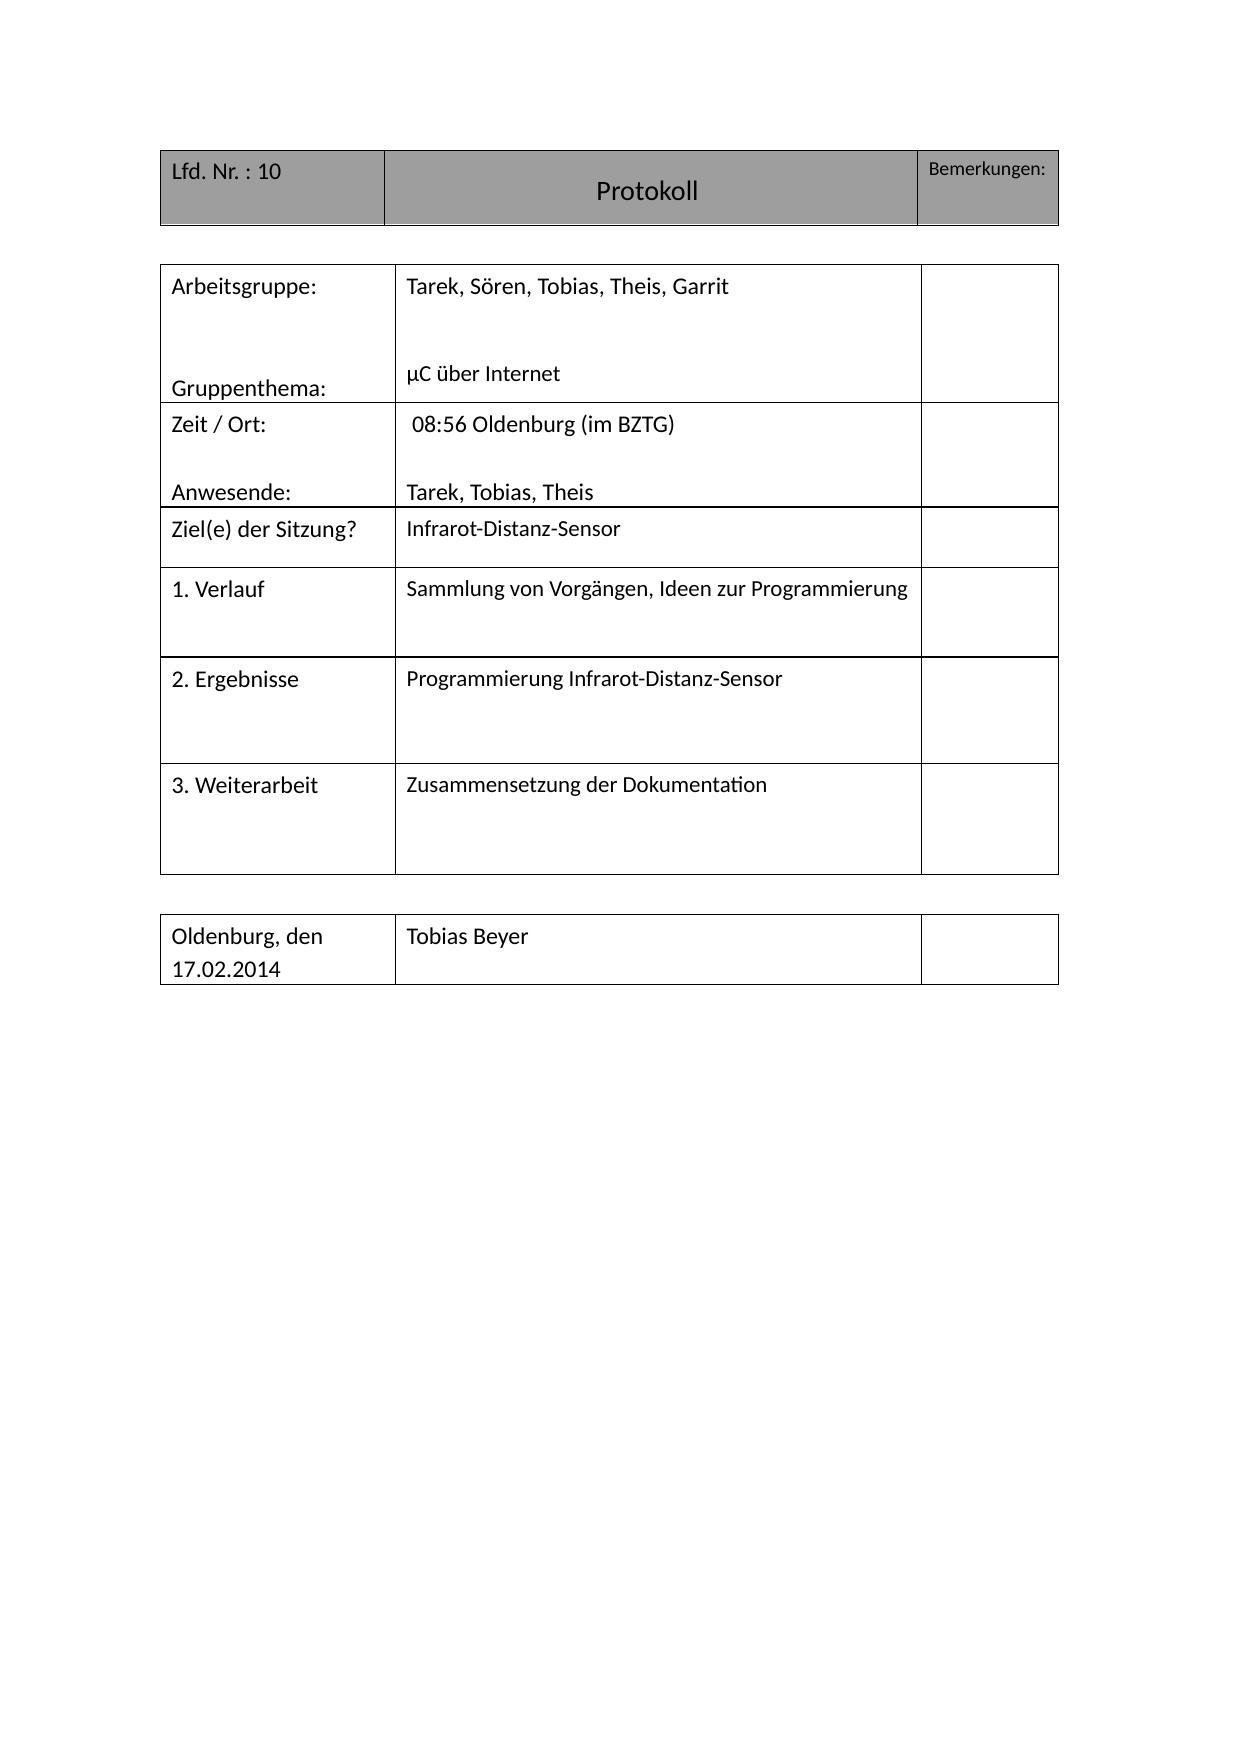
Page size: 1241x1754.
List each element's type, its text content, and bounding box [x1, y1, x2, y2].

table_cell [922, 568, 1058, 656]
table_cell [922, 508, 1058, 567]
table_header [922, 265, 1058, 402]
table_header Lfd. Nr. : 10 [161, 151, 384, 224]
table_cell 1. Verlauf [161, 568, 395, 656]
table_cell [922, 403, 1058, 506]
table_cell 3. Weiterarbeit [161, 764, 395, 874]
table_cell Sammlung von Vorgängen, Ideen zur Programmierung [396, 568, 921, 656]
table_cell [922, 764, 1058, 874]
table_cell Zusammensetzung der Dokumentation [396, 764, 921, 874]
table_header [922, 915, 1058, 984]
table_header Bemerkungen: [918, 151, 1058, 224]
table_cell [922, 658, 1058, 763]
table_cell 2. Ergebnisse [161, 658, 395, 763]
table_header Tobias Beyer [396, 915, 921, 984]
table_cell Infrarot-Distanz-Sensor [396, 508, 921, 567]
table_cell Ziel(e) der Sitzung? [161, 508, 395, 567]
table_header Oldenburg, den 17.02.2014 [161, 915, 395, 984]
table_header Tarek, Sören, Tobias, Theis, Garrit µC über Internet [396, 265, 921, 402]
table_cell Programmierung Infrarot-Distanz-Sensor [396, 658, 921, 763]
table_cell Zeit / Ort: Anwesende: [161, 403, 395, 506]
table_header Protokoll [385, 151, 917, 224]
table_header Arbeitsgruppe: Gruppenthema: [161, 265, 395, 402]
table_cell 08:56 Oldenburg (im BZTG) Tarek, Tobias, Theis [396, 403, 921, 506]
